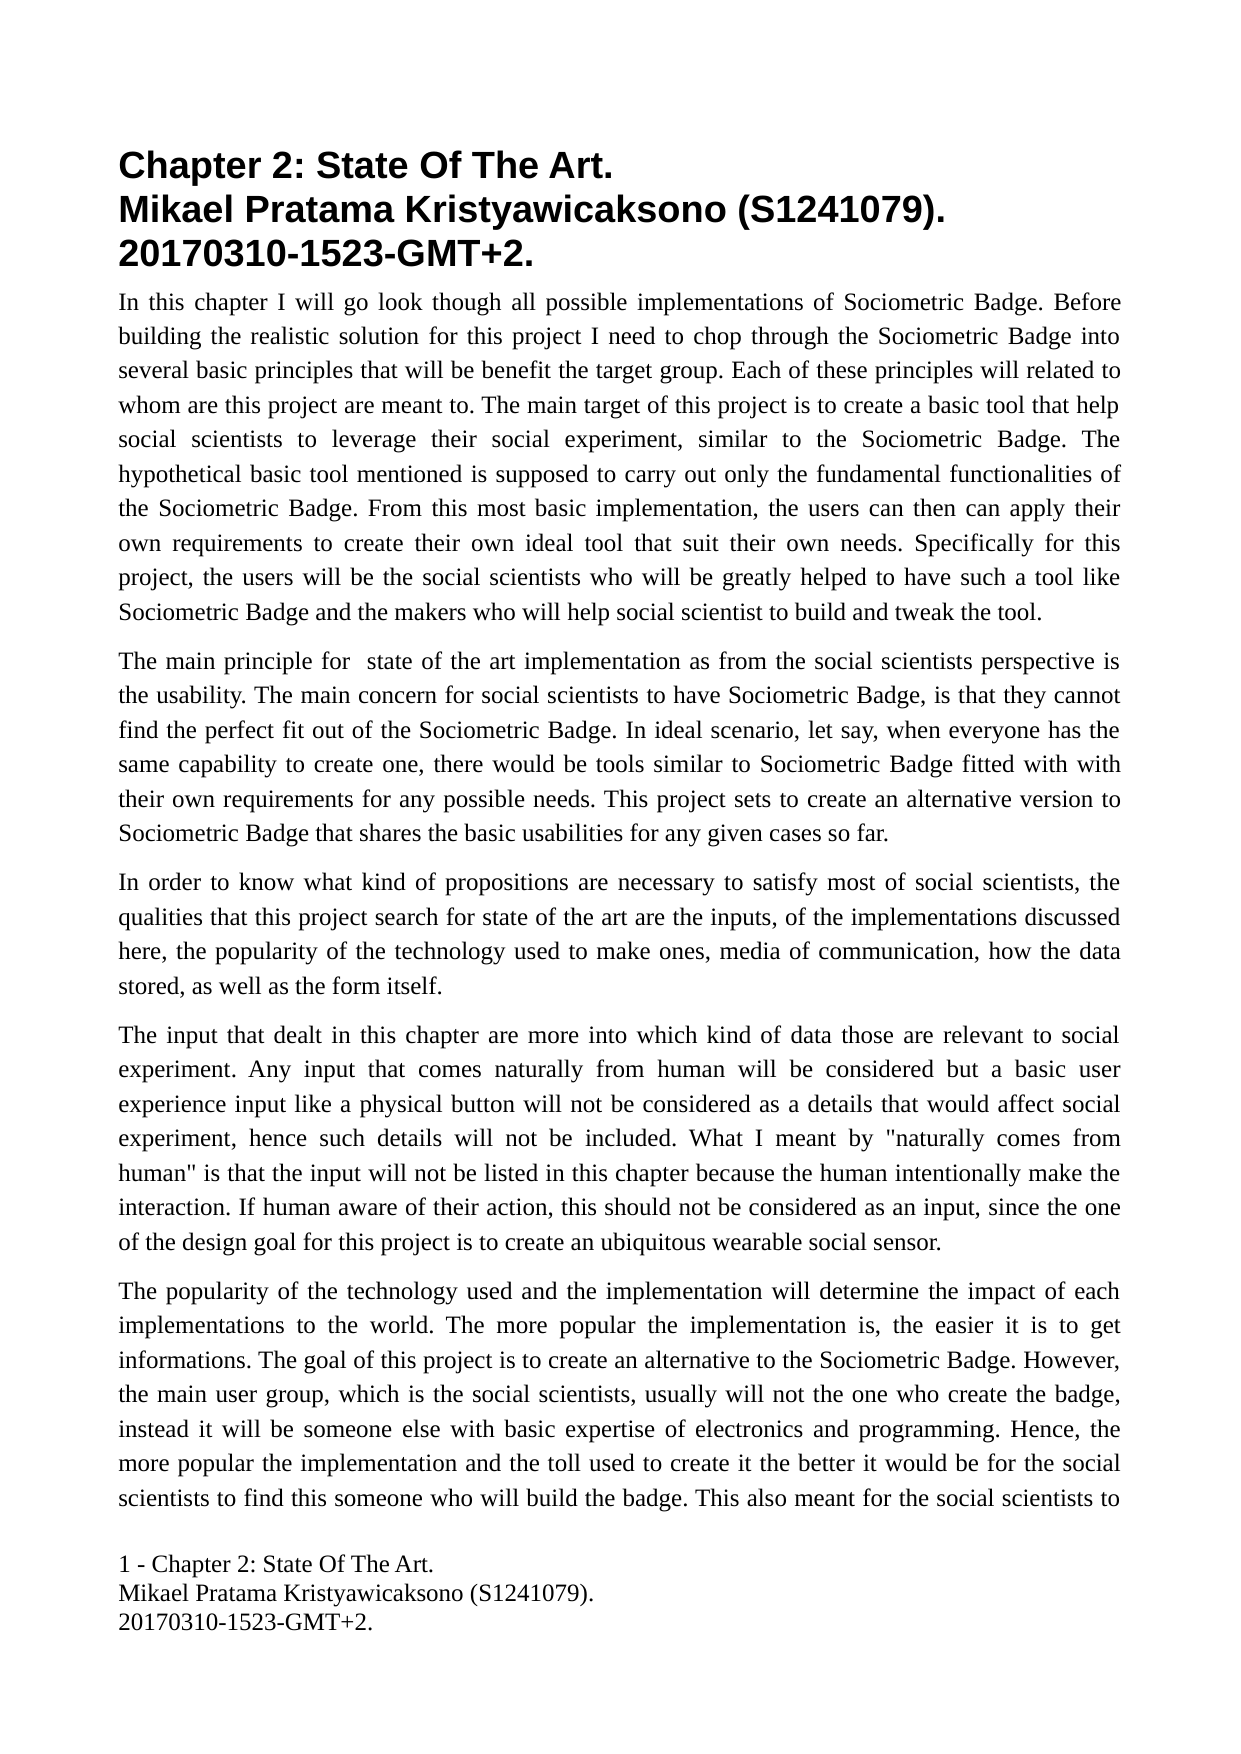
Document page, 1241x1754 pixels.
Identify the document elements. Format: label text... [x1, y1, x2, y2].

text The input that dealt in this chapter are more into which kind of data those are relevant to social experiment. Any input that comes naturally from human will be considered but a basic user experience input like a physical button will not be considered as a details that would affect social experiment, hence such details will not be included. What I meant by "naturally comes from human" is that the input will not be listed in this chapter because the human intentionally make the interaction. If human aware of their action, this should not be considered as an input, since the one of the design goal for this project is to create an ubiquitous wearable social sensor. [118, 1020, 1122, 1256]
text The popularity of the technology used and the implementation will determine the impact of each implementations to the world. The more popular the implementation is, the easier it is to get informations. The goal of this project is to create an alternative to the Sociometric Badge. However, the main user group, which is the social scientists, usually will not the one who create the badge, instead it will be someone else with basic expertise of electronics and programming. Hence, the more popular the implementation and the toll used to create it the better it would be for the social scientists to find this someone who will build the badge. This also meant for the social scientists to [118, 1276, 1122, 1511]
text The main principle for state of the art implementation as from the social scientists perspective is the usability. The main concern for social scientists to have Sociometric Badge, is that they cannot find the perfect fit out of the Sociometric Badge. In ideal scenario, let say, when everyone has the same capability to create one, there would be tools similar to Sociometric Badge fitted with with their own requirements for any possible needs. This project sets to create an alternative version to Sociometric Badge that shares the basic usabilities for any given cases so far. [118, 646, 1122, 847]
text In order to know what kind of propositions are necessary to satisfy most of social scientists, the qualities that this project search for state of the art are the inputs, of the implementations discussed here, the popularity of the technology used to make ones, media of communication, how the data stored, as well as the form itself. [118, 867, 1122, 999]
subtitle Chapter 2: State Of The Art. Mikael Pratama Kristyawicaksono (S1241079). 20170310-1523-GMT+2. [118, 143, 1122, 274]
text In this chapter I will go look though all possible implementations of Sociometric Badge. Before building the realistic solution for this project I need to chop through the Sociometric Badge into several basic principles that will be benefit the target group. Each of these principles will related to whom are this project are meant to. The main target of this project is to create a basic tool that help social scientists to leverage their social experiment, similar to the Sociometric Badge. The hypothetical basic tool mentioned is supposed to carry out only the fundamental functionalities of the Sociometric Badge. From this most basic implementation, the users can then can apply their own requirements to create their own ideal tool that suit their own needs. Specifically for this project, the users will be the social scientists who will be greatly helped to have such a tool like Sociometric Badge and the makers who will help social scientist to build and tweak the tool. [118, 287, 1122, 626]
